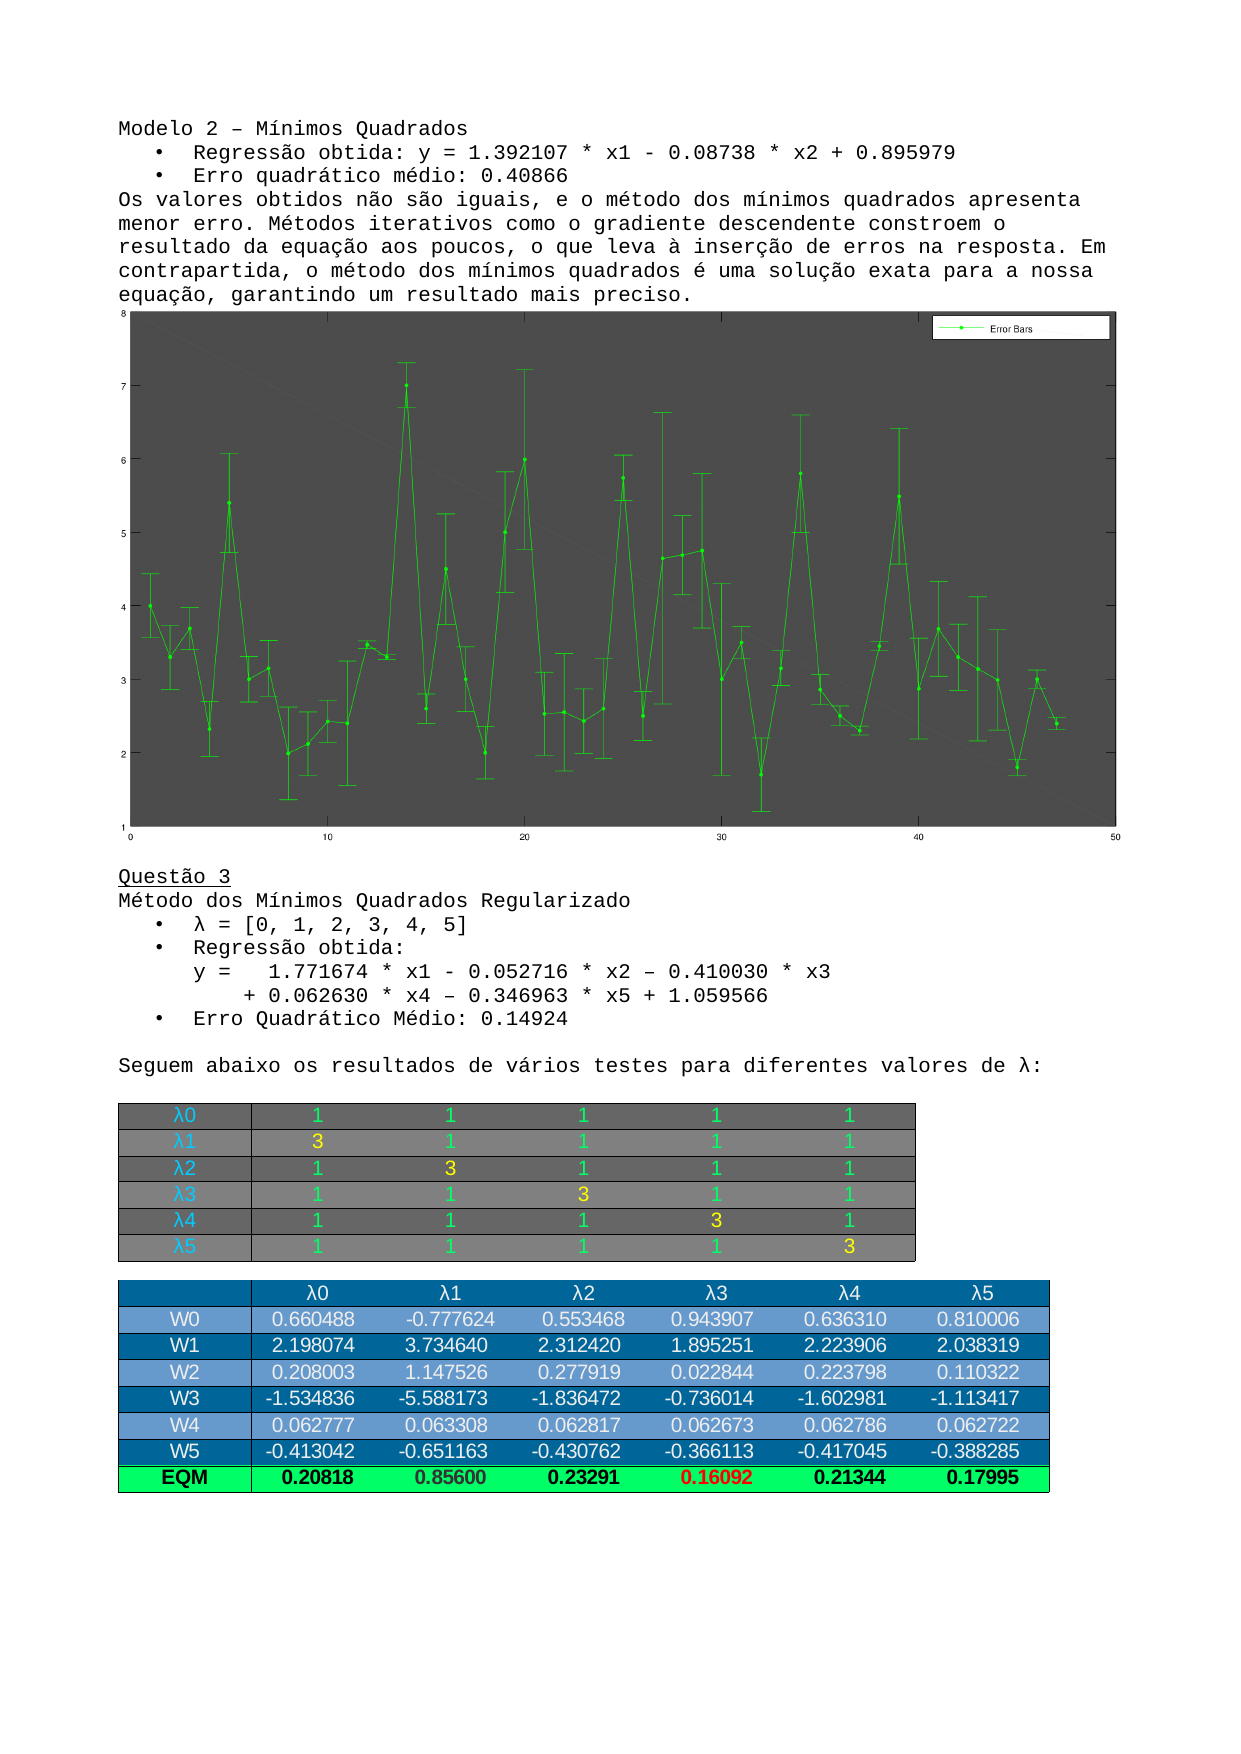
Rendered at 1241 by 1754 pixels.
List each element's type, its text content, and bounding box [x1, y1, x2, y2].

picture [118, 307, 1123, 843]
list λ = [0, 1, 2, 3, 4, 5] [156, 914, 1122, 937]
list Erro quadrático médio: 0.40866 [156, 165, 1122, 189]
list Erro Quadrático Médio: 0.14924 [156, 1008, 1122, 1032]
text Seguem abaixo os resultados de vários testes para diferentes valores de λ: [118, 1056, 1122, 1079]
list Regressão obtida: y = 1.771674 * x1 - 0.052716 * x2 – 0.410030 * x3 + 0.062630 * x4 – 0.346963 * x5 + 1.059566 [156, 937, 1122, 1008]
text Modelo 2 – Mínimos Quadrados [118, 118, 1122, 142]
text Questão 3 [118, 866, 1122, 890]
text Método dos Mínimos Quadrados Regularizado [118, 890, 1122, 914]
text Os valores obtidos não são iguais, e o método dos mínimos quadrados apresenta menor erro. Métodos iterativos como o gradiente descendente constroem o resultado da equação aos poucos, o que leva à inserção de erros na resposta. Em contrapartida, o método dos mínimos quadrados é uma solução exata para a nossa equação, garantindo um resultado mais preciso. [118, 189, 1122, 307]
list Regressão obtida: y = 1.392107 * x1 - 0.08738 * x2 + 0.895979 [156, 142, 1122, 165]
